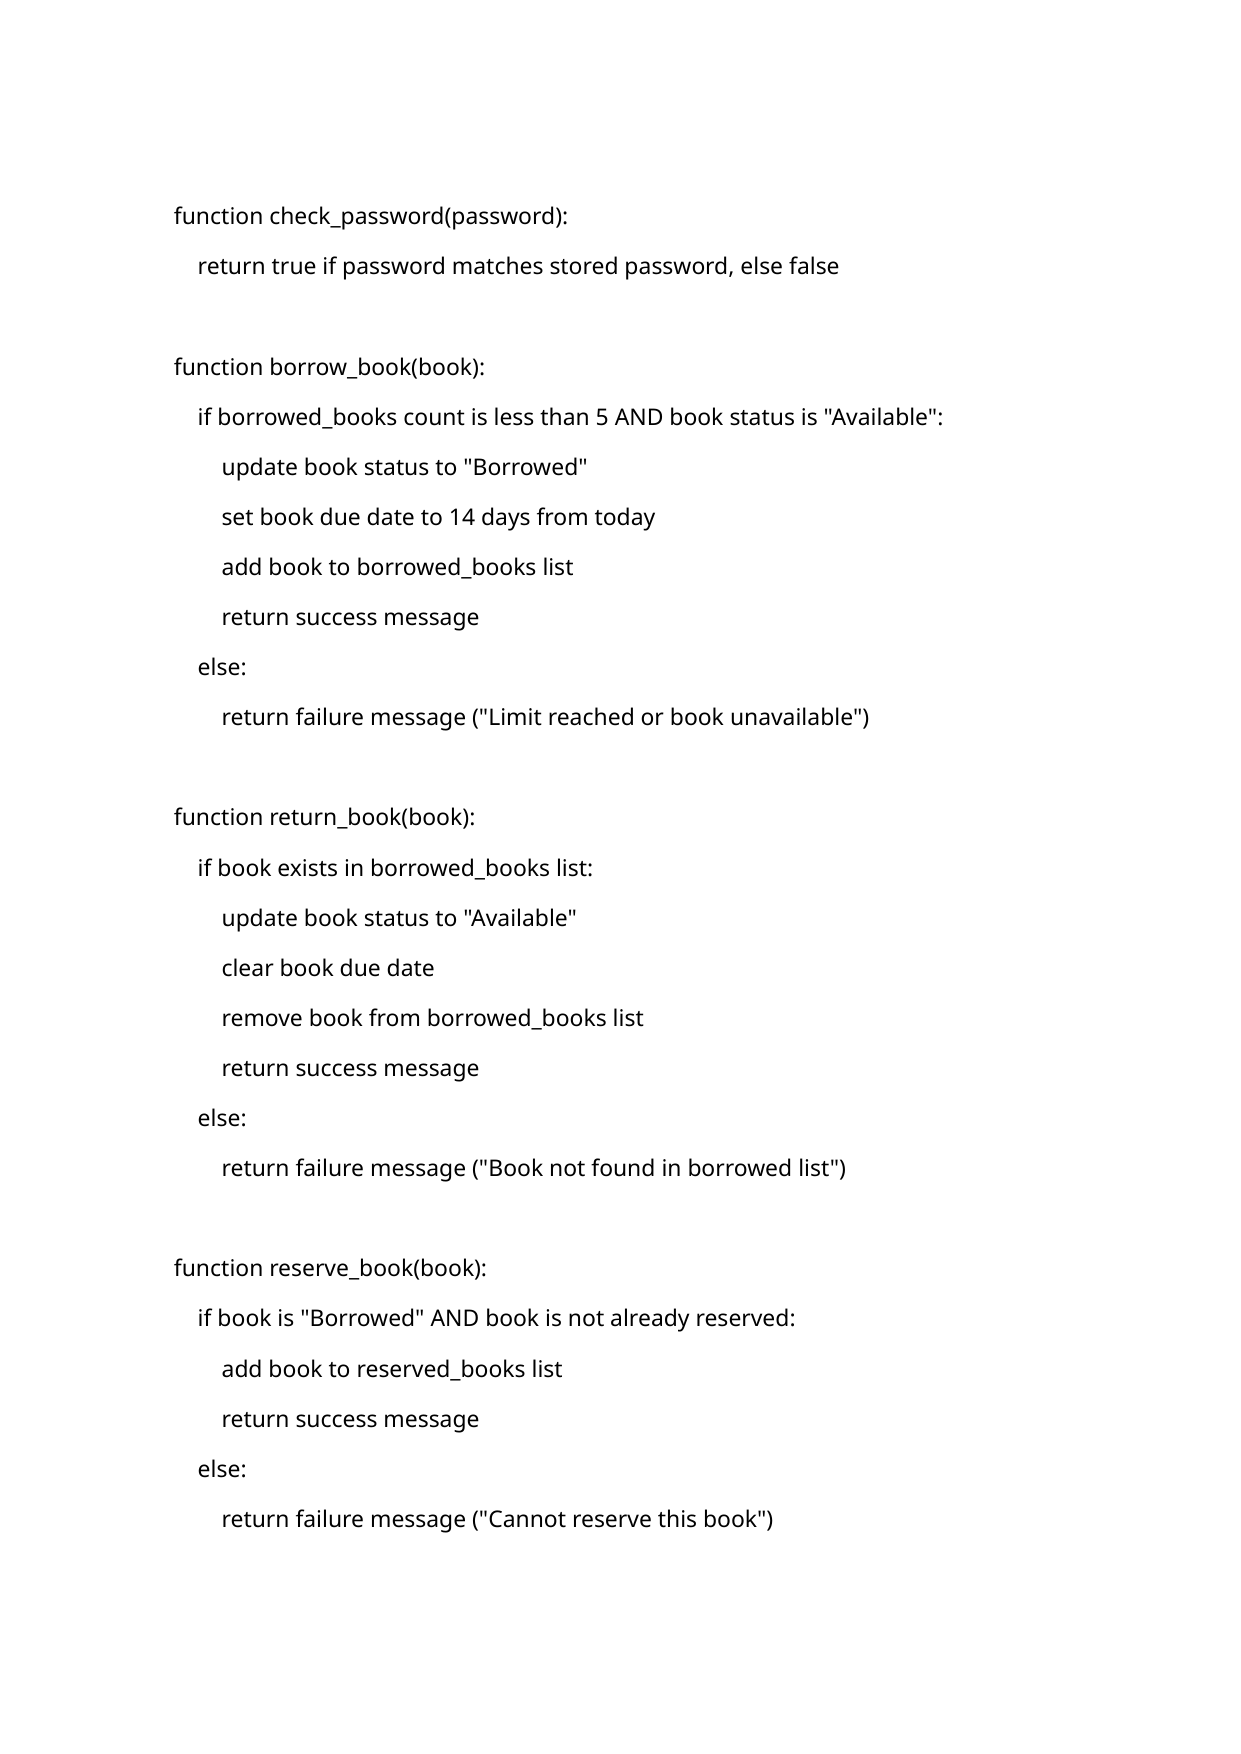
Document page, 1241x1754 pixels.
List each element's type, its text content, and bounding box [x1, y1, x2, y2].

text return failure message ("Cannot reserve this book") [150, 1503, 1090, 1534]
text else: [150, 1453, 1090, 1484]
text set book due date to 14 days from today [150, 501, 1090, 532]
text return failure message ("Limit reached or book unavailable") [150, 701, 1090, 732]
text if borrowed_books count is less than 5 AND book status is "Available": [150, 401, 1090, 432]
text return success message [150, 601, 1090, 632]
text else: [150, 651, 1090, 682]
text update book status to "Borrowed" [150, 451, 1090, 482]
text function borrow_book(book): [150, 350, 1090, 382]
text function check_password(password): [150, 200, 1090, 231]
text function reserve_book(book): [150, 1252, 1090, 1283]
text update book status to "Available" [150, 902, 1090, 933]
text else: [150, 1102, 1090, 1133]
text add book to borrowed_books list [150, 551, 1090, 582]
text if book is "Borrowed" AND book is not already reserved: [150, 1302, 1090, 1334]
text return success message [150, 1052, 1090, 1083]
text clear book due date [150, 952, 1090, 983]
text return success message [150, 1403, 1090, 1434]
text remove book from borrowed_books list [150, 1002, 1090, 1033]
text add book to reserved_books list [150, 1352, 1090, 1384]
text if book exists in borrowed_books list: [150, 851, 1090, 883]
text function return_book(book): [150, 801, 1090, 833]
text return true if password matches stored password, else false [150, 250, 1090, 281]
text return failure message ("Book not found in borrowed list") [150, 1152, 1090, 1183]
